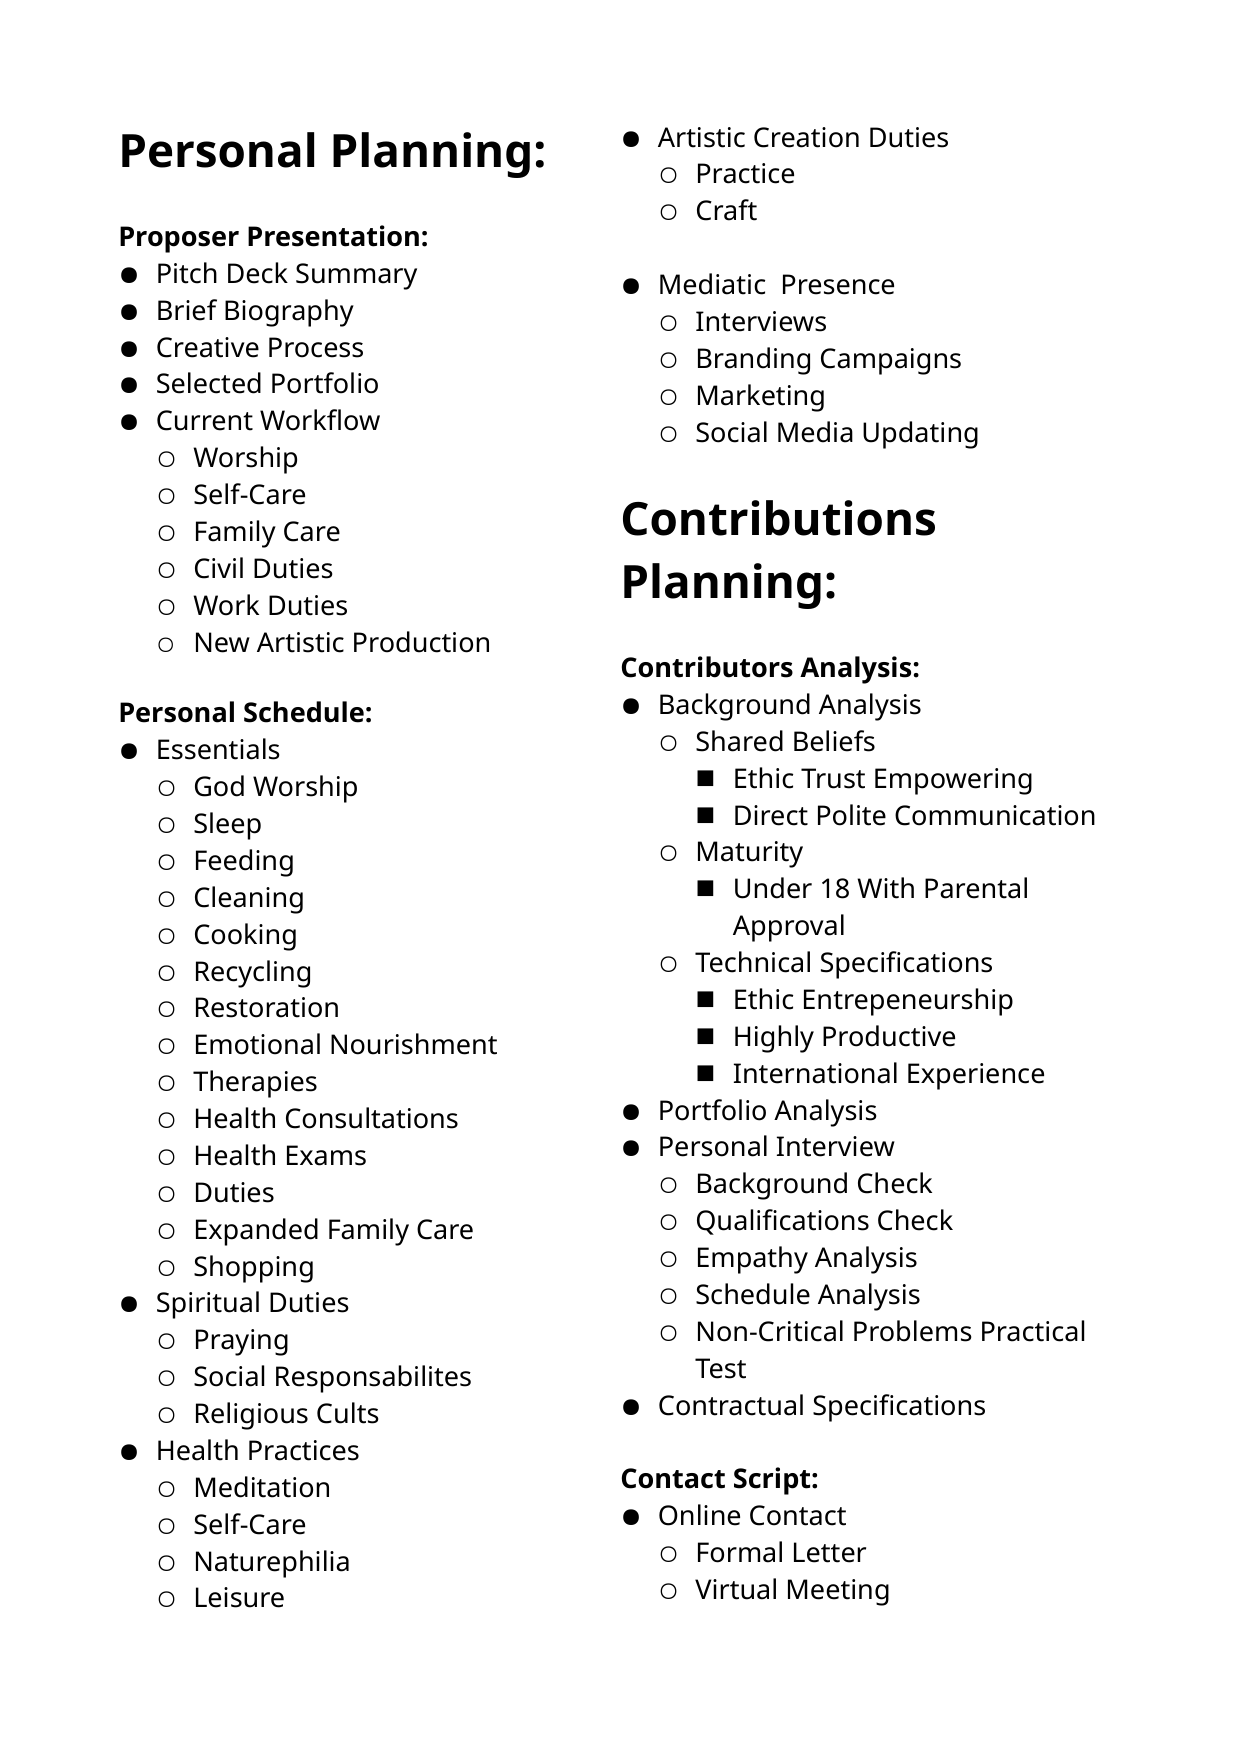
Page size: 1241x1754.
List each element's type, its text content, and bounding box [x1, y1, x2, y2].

subtitle Therapies [156, 1063, 620, 1099]
text Proposer Presentation: [118, 217, 620, 254]
list Social Media Updating [658, 413, 1122, 450]
list Maturity [658, 833, 1122, 870]
text Personal Planning: [118, 118, 620, 181]
subtitle Duties [156, 1173, 620, 1210]
list Artistic Creation Duties [620, 118, 1122, 155]
list Direct Polite Communication [695, 796, 1122, 833]
list Formal Letter [658, 1533, 1122, 1570]
subtitle Feeding [156, 841, 620, 878]
subtitle Expanded Family Care [156, 1210, 620, 1247]
subtitle Health Consultations [156, 1099, 620, 1136]
list Virtual Meeting [658, 1570, 1122, 1607]
list New Artistic Production [156, 623, 620, 660]
list Self-Care [156, 476, 620, 512]
list Mediatic Presence [620, 266, 1122, 302]
list Family Care [156, 512, 620, 549]
list Empathy Analysis [658, 1238, 1122, 1275]
list Background Analysis [620, 685, 1122, 722]
subtitle Recycling [156, 952, 620, 989]
subtitle Cooking [156, 915, 620, 952]
text Contributions Planning: [620, 487, 1122, 612]
list Self-Care [156, 1505, 620, 1542]
list Health Practices [118, 1431, 620, 1468]
list Spiritual Duties [118, 1284, 620, 1321]
subtitle Shopping [156, 1247, 620, 1284]
list Branding Campaigns [658, 339, 1122, 376]
list Civil Duties [156, 549, 620, 586]
list Creative Process [118, 328, 620, 365]
subtitle Emotional Nourishment [156, 1026, 620, 1063]
list Portfolio Analysis [620, 1091, 1122, 1128]
list Essentials [118, 731, 620, 768]
list Praying [156, 1321, 620, 1358]
subtitle Cleaning [156, 878, 620, 915]
list Selected Portfolio [118, 365, 620, 402]
list Ethic Trust Empowering [695, 759, 1122, 796]
list Schedule Analysis [658, 1275, 1122, 1312]
list Shared Beliefs [658, 722, 1122, 759]
subtitle Restoration [156, 989, 620, 1026]
list Worship [156, 439, 620, 476]
subtitle God Worship [156, 768, 620, 804]
subtitle Health Exams [156, 1136, 620, 1173]
list International Experience [695, 1054, 1122, 1091]
subtitle Sleep [156, 804, 620, 841]
list Social Responsabilites [156, 1358, 620, 1394]
list Work Duties [156, 586, 620, 623]
list Background Check [658, 1165, 1122, 1202]
list Interviews [658, 302, 1122, 339]
list Brief Biography [118, 291, 620, 328]
text Contact Script: [620, 1460, 1122, 1497]
list Current Workflow [118, 402, 620, 439]
list Non-Critical Problems Practical Test [658, 1312, 1122, 1386]
list Personal Interview [620, 1128, 1122, 1165]
list Qualifications Check [658, 1202, 1122, 1238]
list Marketing [658, 376, 1122, 413]
list Ethic Entrepeneurship [695, 980, 1122, 1017]
text Personal Schedule: [118, 694, 620, 731]
list Leisure [156, 1579, 620, 1616]
list Craft [658, 192, 1122, 229]
list Highly Productive [695, 1017, 1122, 1054]
list Technical Specifications [658, 943, 1122, 980]
list Under 18 With Parental Approval [695, 870, 1122, 943]
list Online Contact [620, 1497, 1122, 1533]
list Naturephilia [156, 1542, 620, 1579]
list Religious Cults [156, 1394, 620, 1431]
text Contributors Analysis: [620, 648, 1122, 685]
list Contractual Specifications [620, 1386, 1122, 1423]
list Meditation [156, 1468, 620, 1505]
list Practice [658, 155, 1122, 192]
list Pitch Deck Summary [118, 254, 620, 291]
